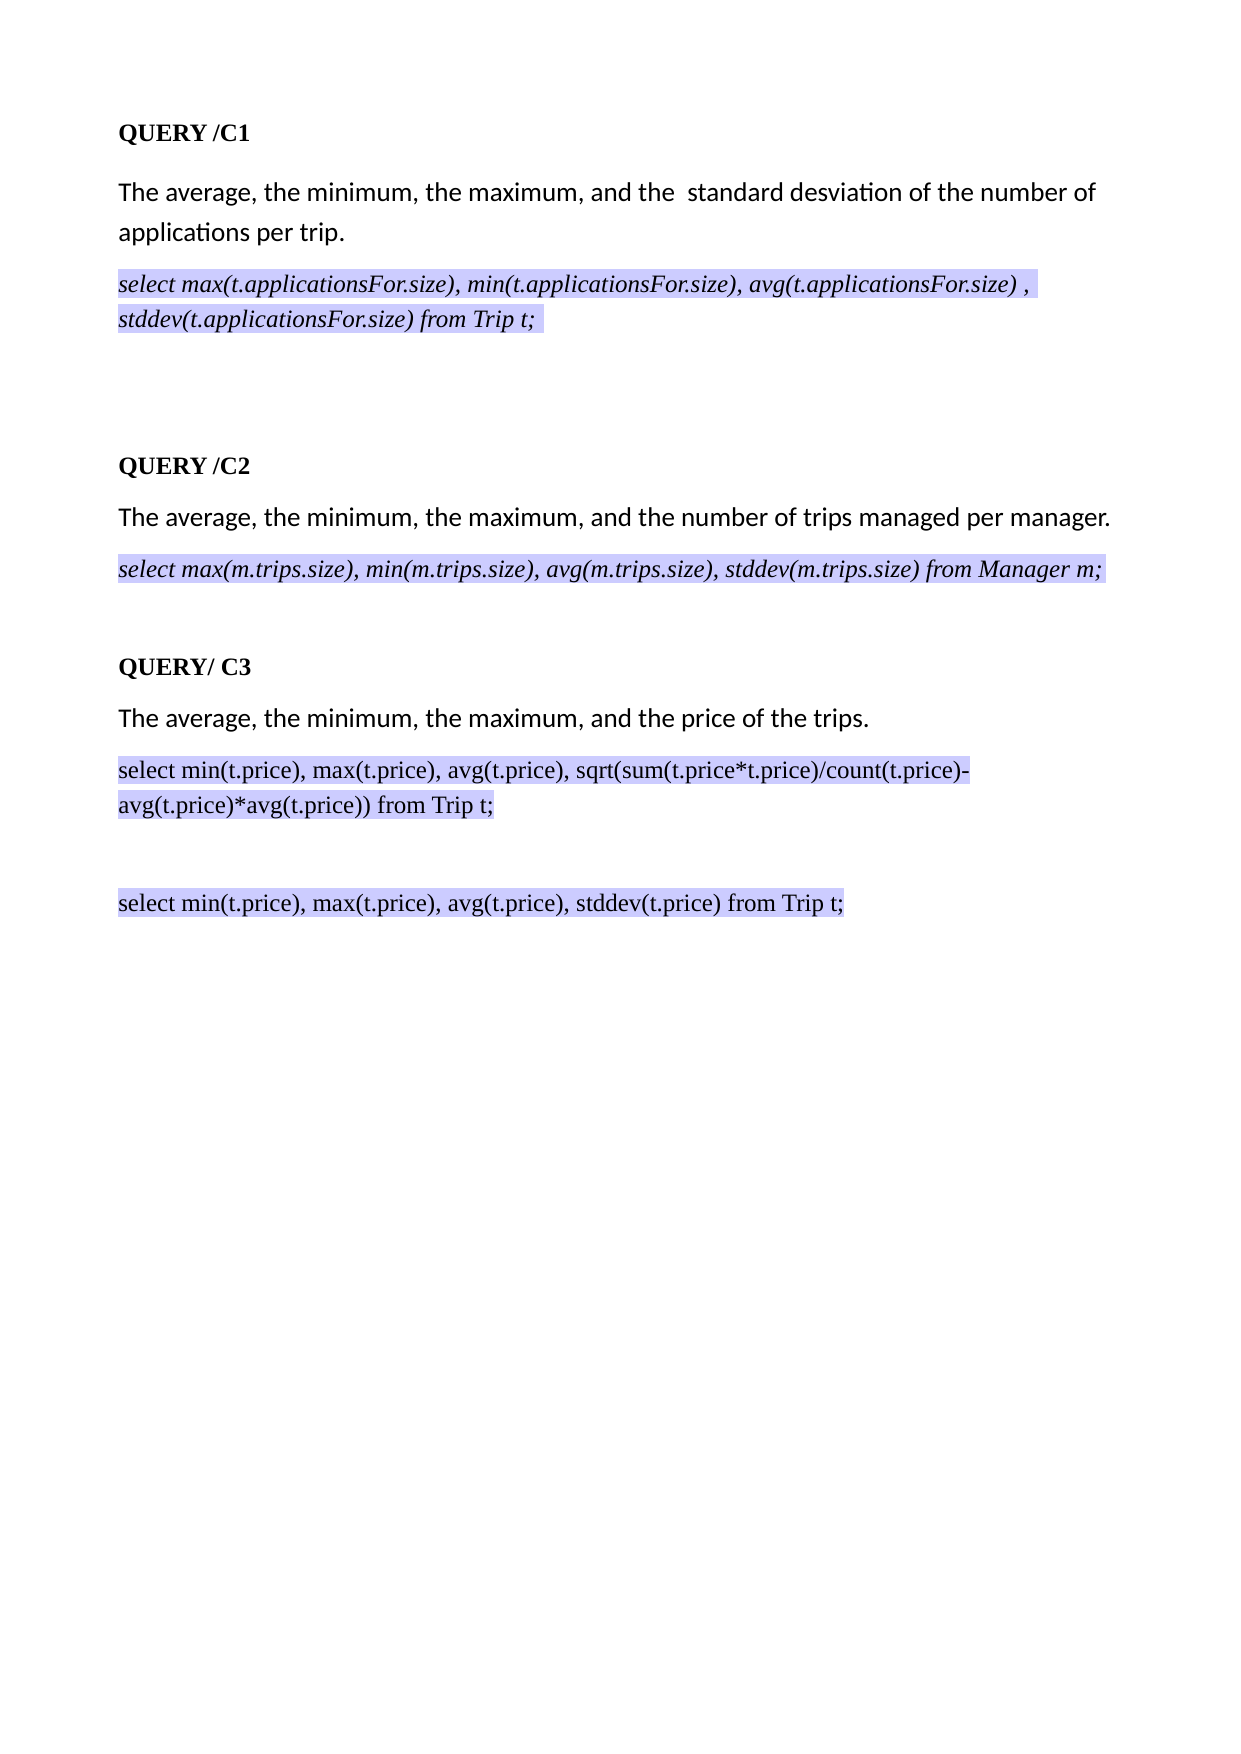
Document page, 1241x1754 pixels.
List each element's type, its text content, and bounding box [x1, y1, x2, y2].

text select max(t.applicationsFor.size), min(t.applicationsFor.size), avg(t.applicationsFor.size) , stddev(t.applicationsFor.size) from Trip t; [118, 269, 1122, 333]
text select min(t.price), max(t.price), avg(t.price), sqrt(sum(t.price*t.price)/count(t.price)-avg(t.price)*avg(t.price)) from Trip t; [118, 756, 1122, 819]
text The average, the minimum, the maximum, and the standard desviation of the number of applications per trip. [118, 176, 1122, 248]
text QUERY/ C3 [118, 652, 1122, 681]
text select min(t.price), max(t.price), avg(t.price), stddev(t.price) from Trip t; [118, 888, 1122, 917]
text select max(m.trips.size), min(m.trips.size), avg(m.trips.size), stddev(m.trips.size) from Manager m; [118, 554, 1122, 583]
text The average, the minimum, the maximum, and the price of the trips. [118, 701, 1122, 734]
text QUERY /C2 [118, 451, 1122, 480]
text The average, the minimum, the maximum, and the number of trips managed per manager. [118, 500, 1122, 533]
text QUERY /C1 [118, 118, 1122, 147]
